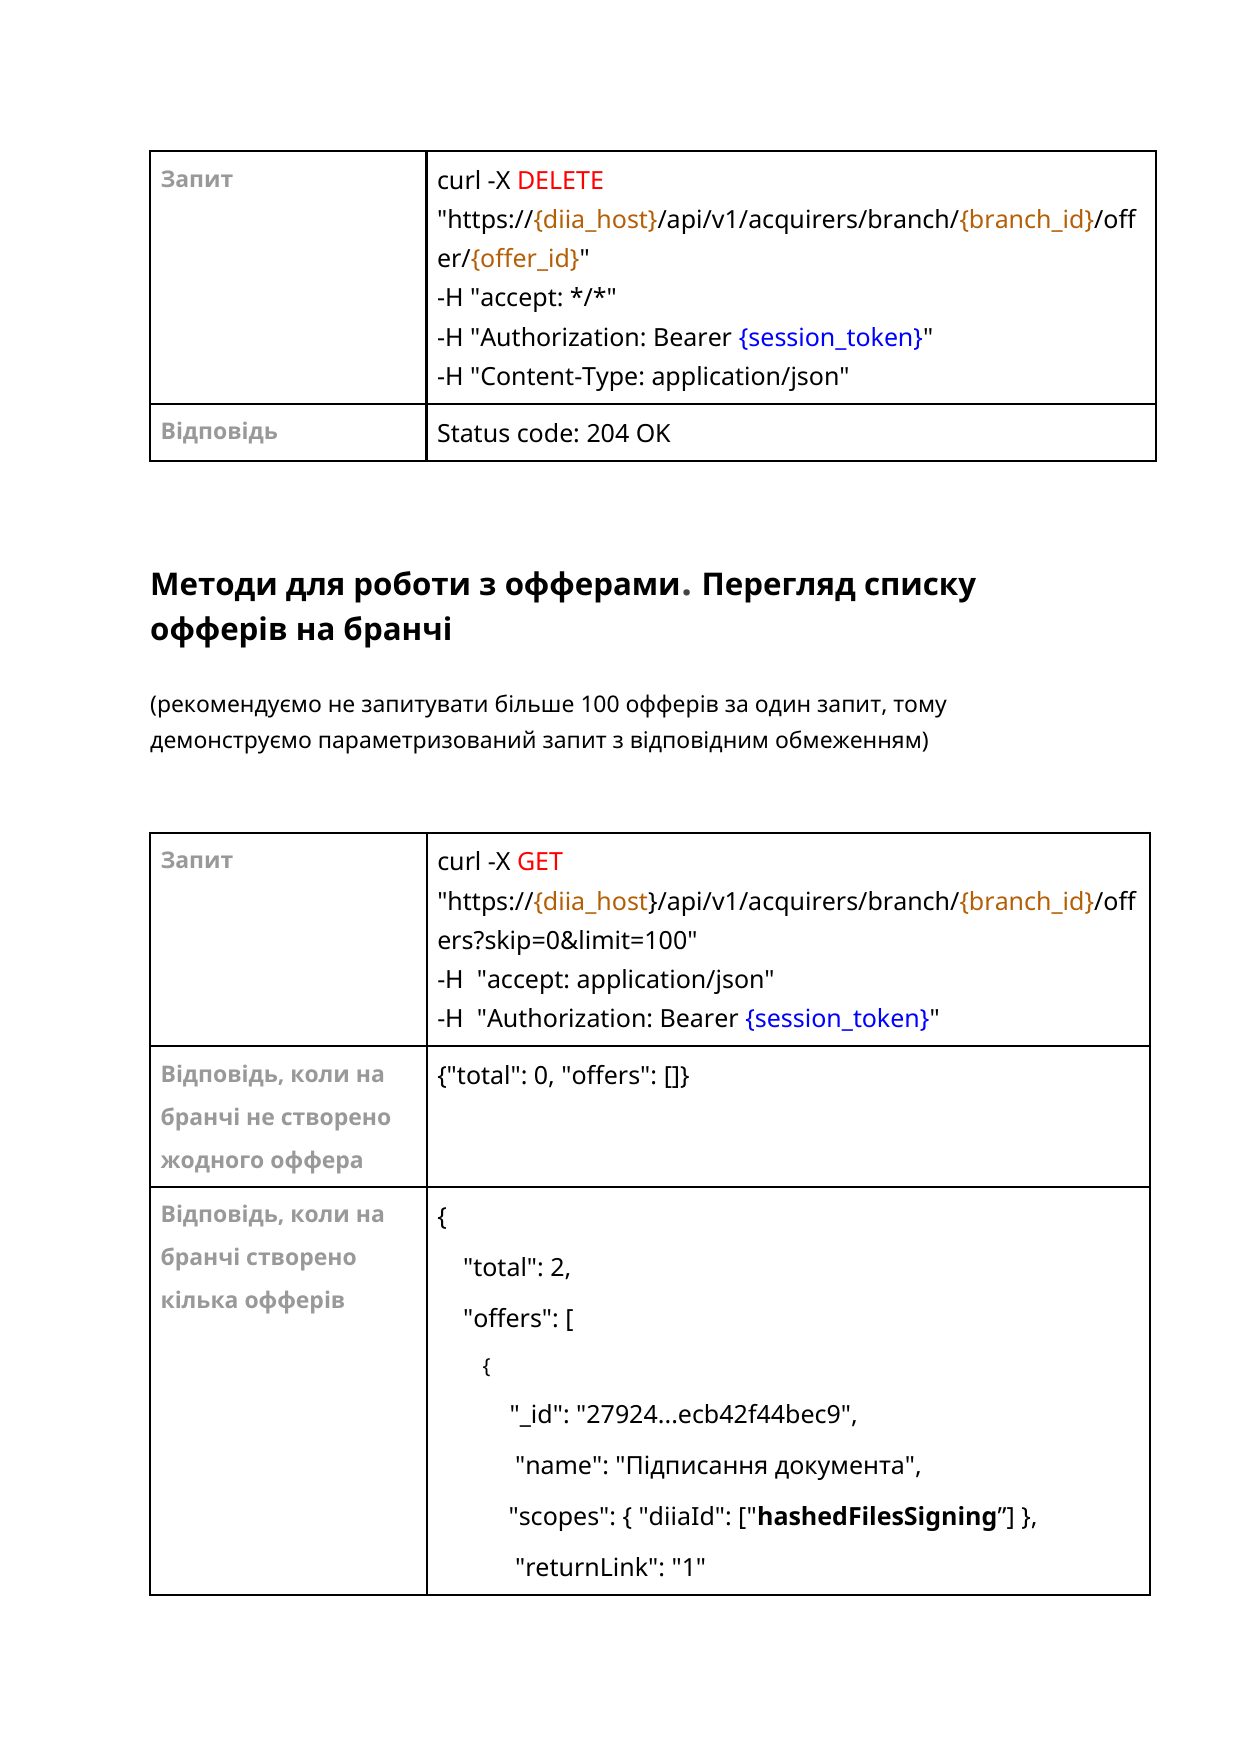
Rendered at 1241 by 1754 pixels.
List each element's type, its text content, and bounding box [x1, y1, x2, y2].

table_header Запит [151, 834, 426, 1045]
table_cell {"total": 0, "offers": []} [428, 1047, 1149, 1186]
table_cell { "total": 2, "offers": [ { "_id": "27924...ecb42f44bec9", "name": "Підписання документа", "scopes": { "diiaId": ["hashedFilesSigning”] }, "returnLink": "1" [428, 1188, 1149, 1594]
text (рекомендуємо не запитувати більше 100 офферів за один запит, тому демонструємо параметризований запит з відповідним обмеженням) [150, 688, 1094, 755]
table_cell Status code: 204 OK [428, 405, 1155, 460]
table_cell Відповідь, коли на бранчі не створено жодного оффера [151, 1047, 426, 1186]
table_header curl -X GET "https://{diia_host}/api/v1/acquirers/branch/{branch_id}/offers?skip=0&limit=100" -H "accept: application/json" -H "Authorization: Bearer {session_token}" [428, 834, 1149, 1045]
table_cell Відповідь [151, 405, 425, 460]
subtitle Методи для роботи з офферами. Перегляд списку офферів на бранчі [150, 556, 1094, 649]
table_header curl -X DELETE "https://{diia_host}/api/v1/acquirers/branch/{branch_id}/offer/{offer_id}" -H "accept: */*" -H "Authorization: Bearer {session_token}" -H "Content-Type: application/json" [428, 152, 1155, 403]
table_cell Відповідь, коли на бранчі створено кілька офферів [151, 1188, 426, 1594]
table_header Запит [151, 152, 425, 403]
